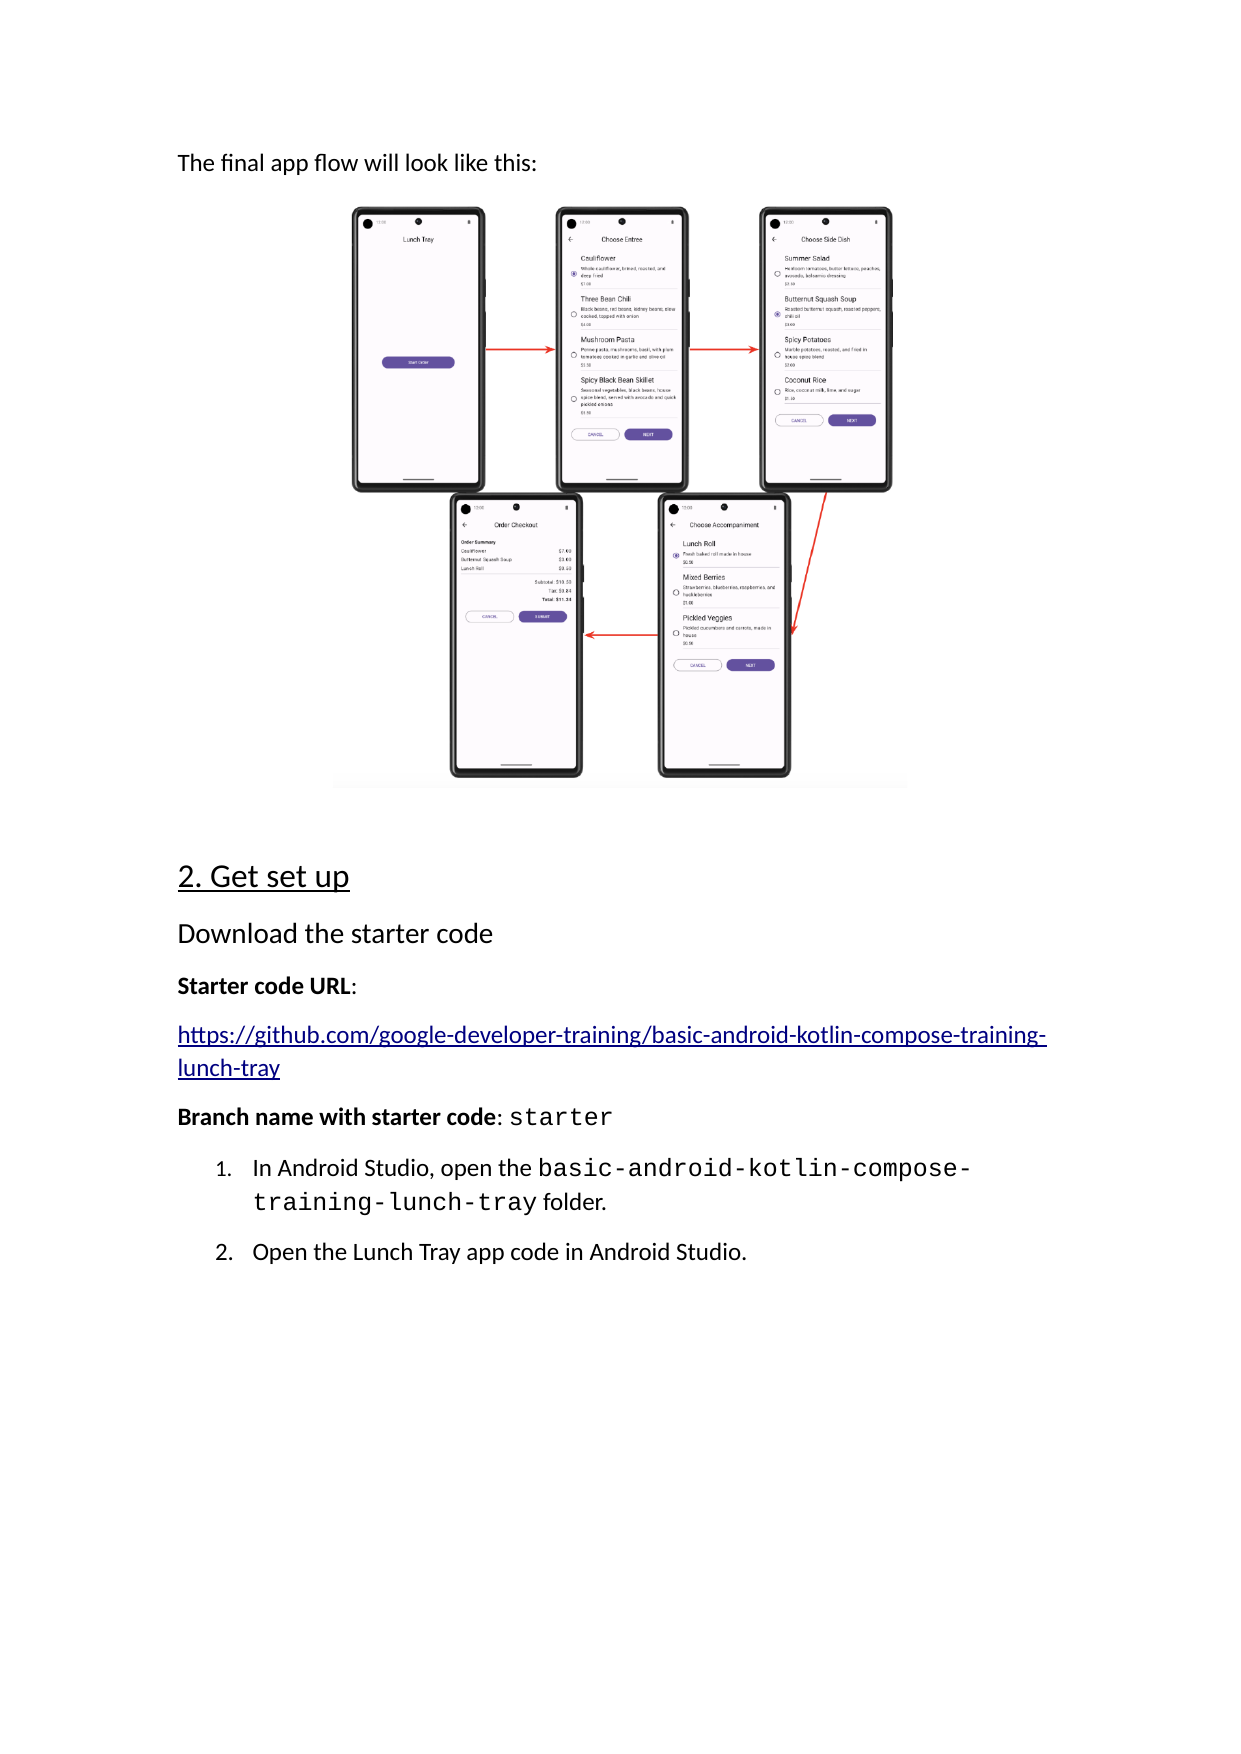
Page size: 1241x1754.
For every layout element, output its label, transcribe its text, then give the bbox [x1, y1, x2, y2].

list Open the Lunch Tray app code in Android Studio. [215, 1236, 1063, 1267]
text The final app flow will look like this: [177, 148, 1063, 178]
text Starter code URL: [177, 970, 1063, 1001]
text https://github.com/google-developer-training/basic-android-kotlin-compose-training-lunch-tray [177, 1019, 1063, 1082]
list In Android Studio, open the basic-android-kotlin-compose-training-lunch-tray folder. [215, 1152, 1063, 1217]
text Branch name with starter code: starter [177, 1101, 1063, 1133]
text Download the starter code [177, 915, 1063, 951]
text 2. Get set up [177, 855, 1063, 896]
